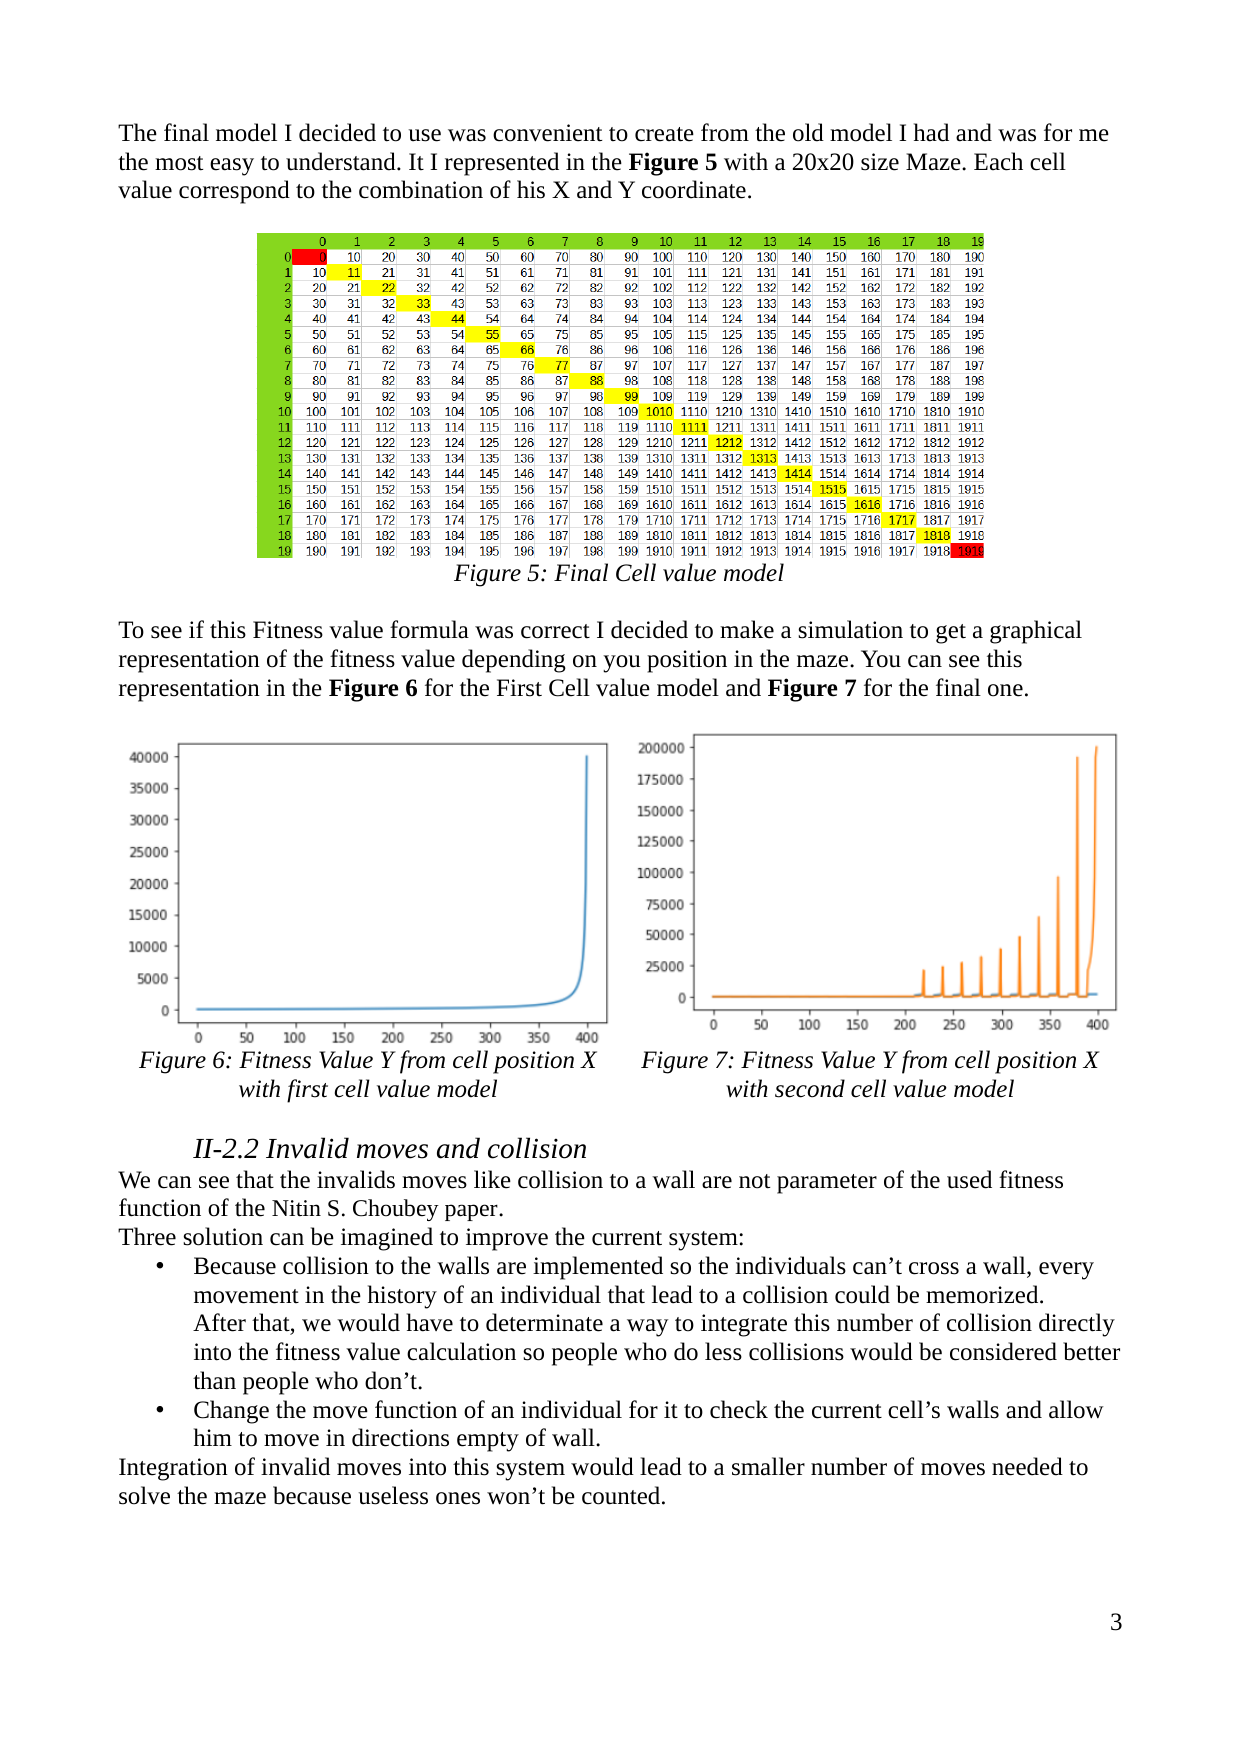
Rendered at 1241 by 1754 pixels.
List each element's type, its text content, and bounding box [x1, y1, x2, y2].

text We can see that the invalids moves like collision to a wall are not parameter of the used fitness function of the Nitin S. Choubey paper. [118, 1165, 1122, 1222]
picture [256, 233, 984, 558]
text The final model I decided to use was convenient to create from the old model I had and was for me the most easy to understand. It I represented in the Figure 5 with a 20x20 size Maze. Each cell value correspond to the combination of his X and Y coordinate. [118, 118, 1122, 204]
text Figure 5: Final Cell value model [118, 558, 1122, 587]
table_cell Figure 7: Fitness Value Y from cell position X with second cell value model [620, 1045, 1122, 1102]
text II-2.2 Invalid moves and collision [118, 1131, 1122, 1165]
text Integration of invalid moves into this system would lead to a smaller number of moves needed to solve the maze because useless ones won’t be counted. [118, 1452, 1122, 1510]
text To see if this Fitness value formula was correct I decided to make a simulation to get a graphical representation of the fitness value depending on you position in the maze. You can see this representation in the Figure 6 for the First Cell value model and Figure 7 for the final one. [118, 615, 1122, 702]
table_header [621, 1033, 1122, 1045]
picture [118, 730, 1122, 1045]
list Change the move function of an individual for it to check the current cell’s walls and allow him to move in directions empty of wall. [156, 1395, 1122, 1452]
table_cell Figure 6: Fitness Value Y from cell position X with first cell value model [118, 1045, 620, 1102]
text Three solution can be imagined to improve the current system: [118, 1222, 1122, 1251]
list After that, we would have to determinate a way to integrate this number of collision directly into the fitness value calculation so people who do less collisions would be considered better than people who don’t. [156, 1308, 1122, 1395]
list Because collision to the walls are implemented so the individuals can’t cross a wall, every movement in the history of an individual that lead to a collision could be memorized. [156, 1251, 1122, 1308]
